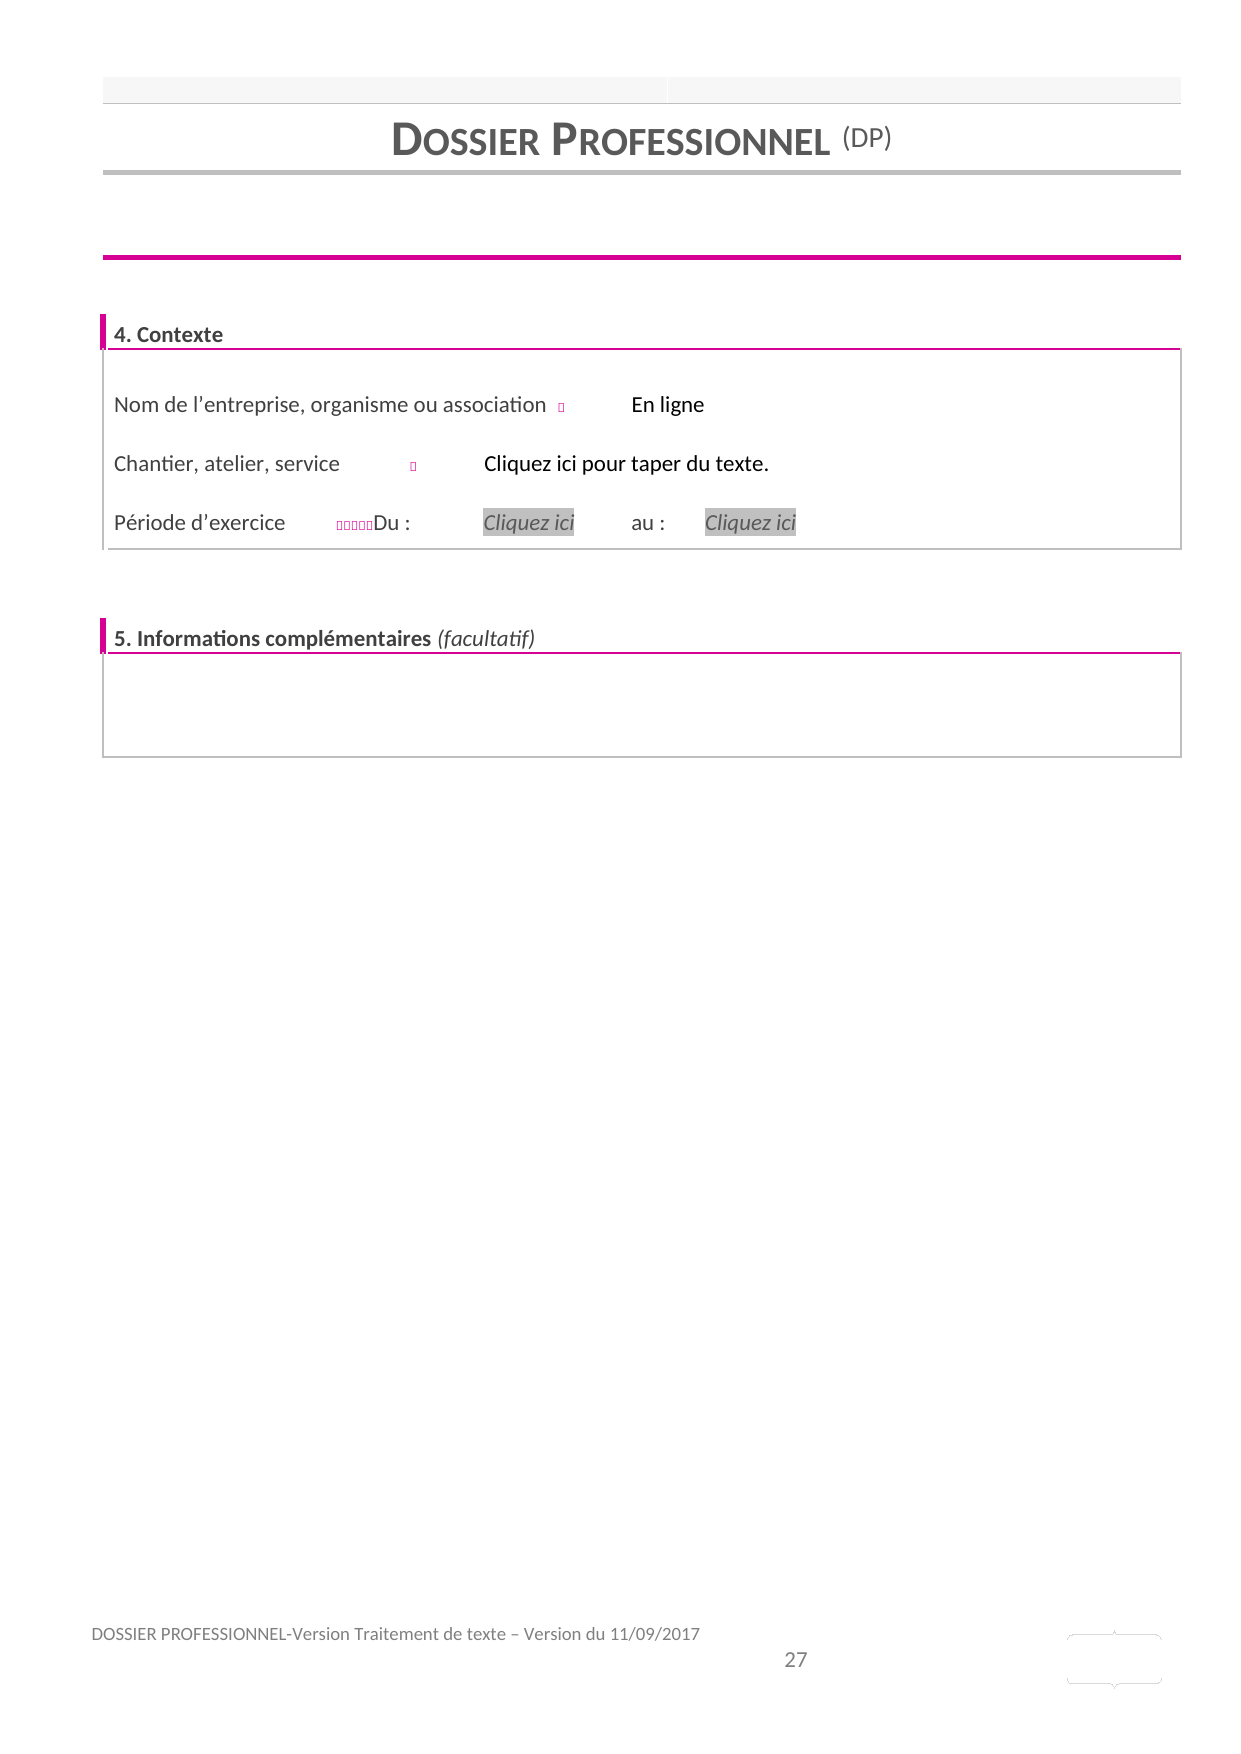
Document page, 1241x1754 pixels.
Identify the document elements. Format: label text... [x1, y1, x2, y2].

table_cell Cliquez ici pour taper du texte. [473, 430, 1180, 489]
table_cell 4. Contexte [106, 314, 1181, 348]
table_cell [104, 688, 1180, 722]
table_cell [103, 584, 1122, 618]
table_cell [607, 350, 1180, 384]
table_cell [104, 348, 607, 384]
table_cell [104, 722, 1180, 756]
table_cell Période d’exercice Du : Cliquez ici au : Cliquez ici [104, 489, 1180, 548]
table_cell [103, 548, 1122, 584]
table_cell [1122, 618, 1181, 652]
table_cell [104, 652, 1180, 688]
table_cell [1122, 584, 1181, 618]
table_cell 5. Informations complémentaires (facultatif) [106, 618, 1122, 652]
table_cell [103, 280, 1181, 314]
table_cell Nom de l’entreprise, organisme ou association  [104, 384, 607, 430]
table_cell En ligne [607, 384, 1180, 430]
table_cell [1122, 550, 1181, 584]
table_cell Chantier, atelier, service  [104, 430, 473, 489]
